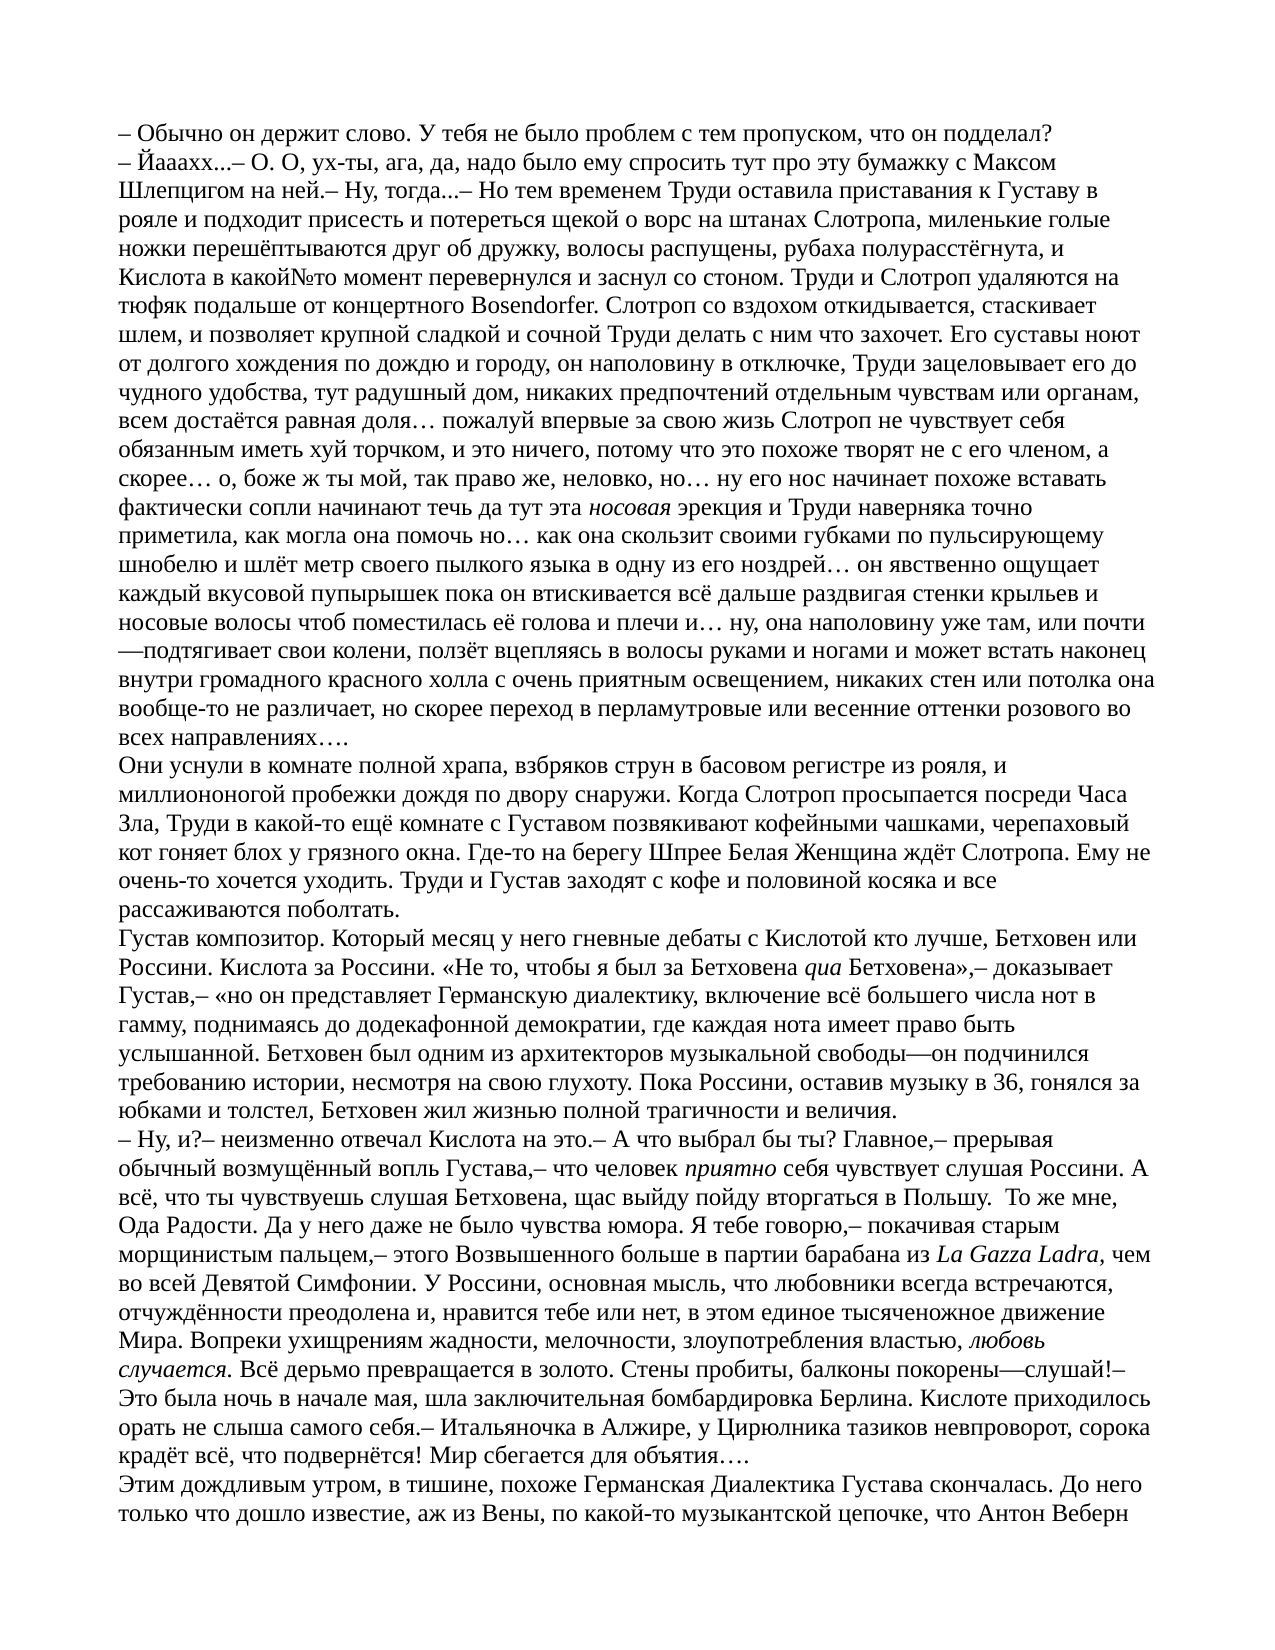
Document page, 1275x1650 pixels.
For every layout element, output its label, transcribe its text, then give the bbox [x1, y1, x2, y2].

text Они уснули в комнате полной храпа, взбряков струн в басовом регистре из рояля, и миллиононогой пробежки дождя по двору снаружи. Когда Слотроп просыпается посреди Часа Зла, Труди в какой-то ещё комнате с Густавом позвякивают кофейными чашками, черепаховый кот гоняет блох у грязного окна. Где-то на берегу Шпрее Белая Женщина ждёт Слотропа. Ему не очень-то хочется уходить. Труди и Густав заходят с кофе и половиной косяка и все рассаживаются поболтать. [118, 751, 1157, 923]
text Густав композитор. Который месяц у него гневные дебаты с Кислотой кто лучше, Бетховен или Россини. Кислота за Россини. «Не то, чтобы я был за Бетховена qua Бетховена»,– доказывает Густав,– «но он представляет Германскую диалектику, включение всё большего числа нот в гамму, поднимаясь до додекафонной демократии, где каждая нота имеет право быть услышанной. Бетховен был одним из архитекторов музыкальной свободы—он подчинился требованию истории, несмотря на свою глухоту. Пока Россини, оставив музыку в 36, гонялся за юбками и толстел, Бетховен жил жизнью полной трагичности и величия. [118, 923, 1157, 1124]
text – Обычно он держит слово. У тебя не было проблем с тем пропуском, что он подделал? [118, 118, 1157, 147]
text – Йааахх...– О. О, ух-ты, ага, да, надо было ему спросить тут про эту бумажку с Максом Шлепцигом на ней.– Ну, тогда...– Но тем временем Труди оставила приставания к Густаву в рояле и подходит присесть и потереться щекой о ворс на штанах Слотропа, миленькие голые ножки перешёптываются друг об дружку, волосы распущены, рубаха полурасстёгнута, и Кислота в какой№то момент перевернулся и заснул со стоном. Труди и Слотроп удаляются на тюфяк подальше от концертного Bosendorfer. Слотроп со вздохом откидывается, стаскивает шлем, и позволяет крупной сладкой и сочной Труди делать с ним что захочет. Его суставы ноют от долгого хождения по дождю и городу, он наполовину в отключке, Труди зацеловывает его до чудного удобства, тут радушный дом, никаких предпочтений отдельным чувствам или органам, всем достаётся равная доля… пожалуй впервые за свою жизь Слотроп не чувствует себя обязанным иметь хуй торчком, и это ничего, потому что это похоже творят не с его членом, а скорее… о, боже ж ты мой, так право же, неловко, но… ну его нос начинает похоже вставать фактически сопли начинают течь да тут эта носовая эрекция и Труди наверняка точно приметила, как могла она помочь но… как она скользит своими губками по пульсирующему шнобелю и шлёт метр своего пылкого языка в одну из его ноздрей… он явственно ощущает каждый вкусовой пупырышек пока он втискивается всё дальше раздвигая стенки крыльев и носовые волосы чтоб поместилась её голова и плечи и… ну, она наполовину уже там, или почти—подтягивает свои колени, ползёт вцепляясь в волосы руками и ногами и может встать наконец внутри громадного красного холла с очень приятным освещением, никаких стен или потолка она вообще-то не различает, но скорее переход в перламутровые или весенние оттенки розового во всех направлениях…. [118, 147, 1157, 751]
text – Ну, и?– неизменно отвечал Кислота на это.– А что выбрал бы ты? Главное,– прерывая обычный возмущённый вопль Густава,– что человек приятно себя чувствует слушая Россини. А всё, что ты чувствуешь слушая Бетховена, щас выйду пойду вторгаться в Польшу. То же мне, Ода Радости. Да у него даже не было чувства юмора. Я тебе говорю,– покачивая старым морщинистым пальцем,– этого Возвышенного больше в партии барабана из La Gazza Ladra, чем во всей Девятой Симфонии. У Россини, основная мысль, что любовники всегда встречаются, отчуждённости преодолена и, нравится тебе или нет, в этом единое тысяченожное движение Мира. Вопреки ухищрениям жадности, мелочности, злоупотребления властью, любовь случается. Всё дерьмо превращается в золото. Стены пробиты, балконы покорены—слушай!– Это была ночь в начале мая, шла заключительная бомбардировка Берлина. Кислоте приходилось орать не слыша самого себя.– Итальяночка в Алжире, у Цирюлника тазиков невпроворот, сорока крадёт всё, что подвернётся! Мир сбегается для объятия…. [118, 1124, 1157, 1469]
text Этим дождливым утром, в тишине, похоже Германская Диалектика Густава скончалась. До него только что дошло известие, аж из Вены, по какой-то музыкантской цепочке, что Антон Веберн [118, 1469, 1157, 1527]
